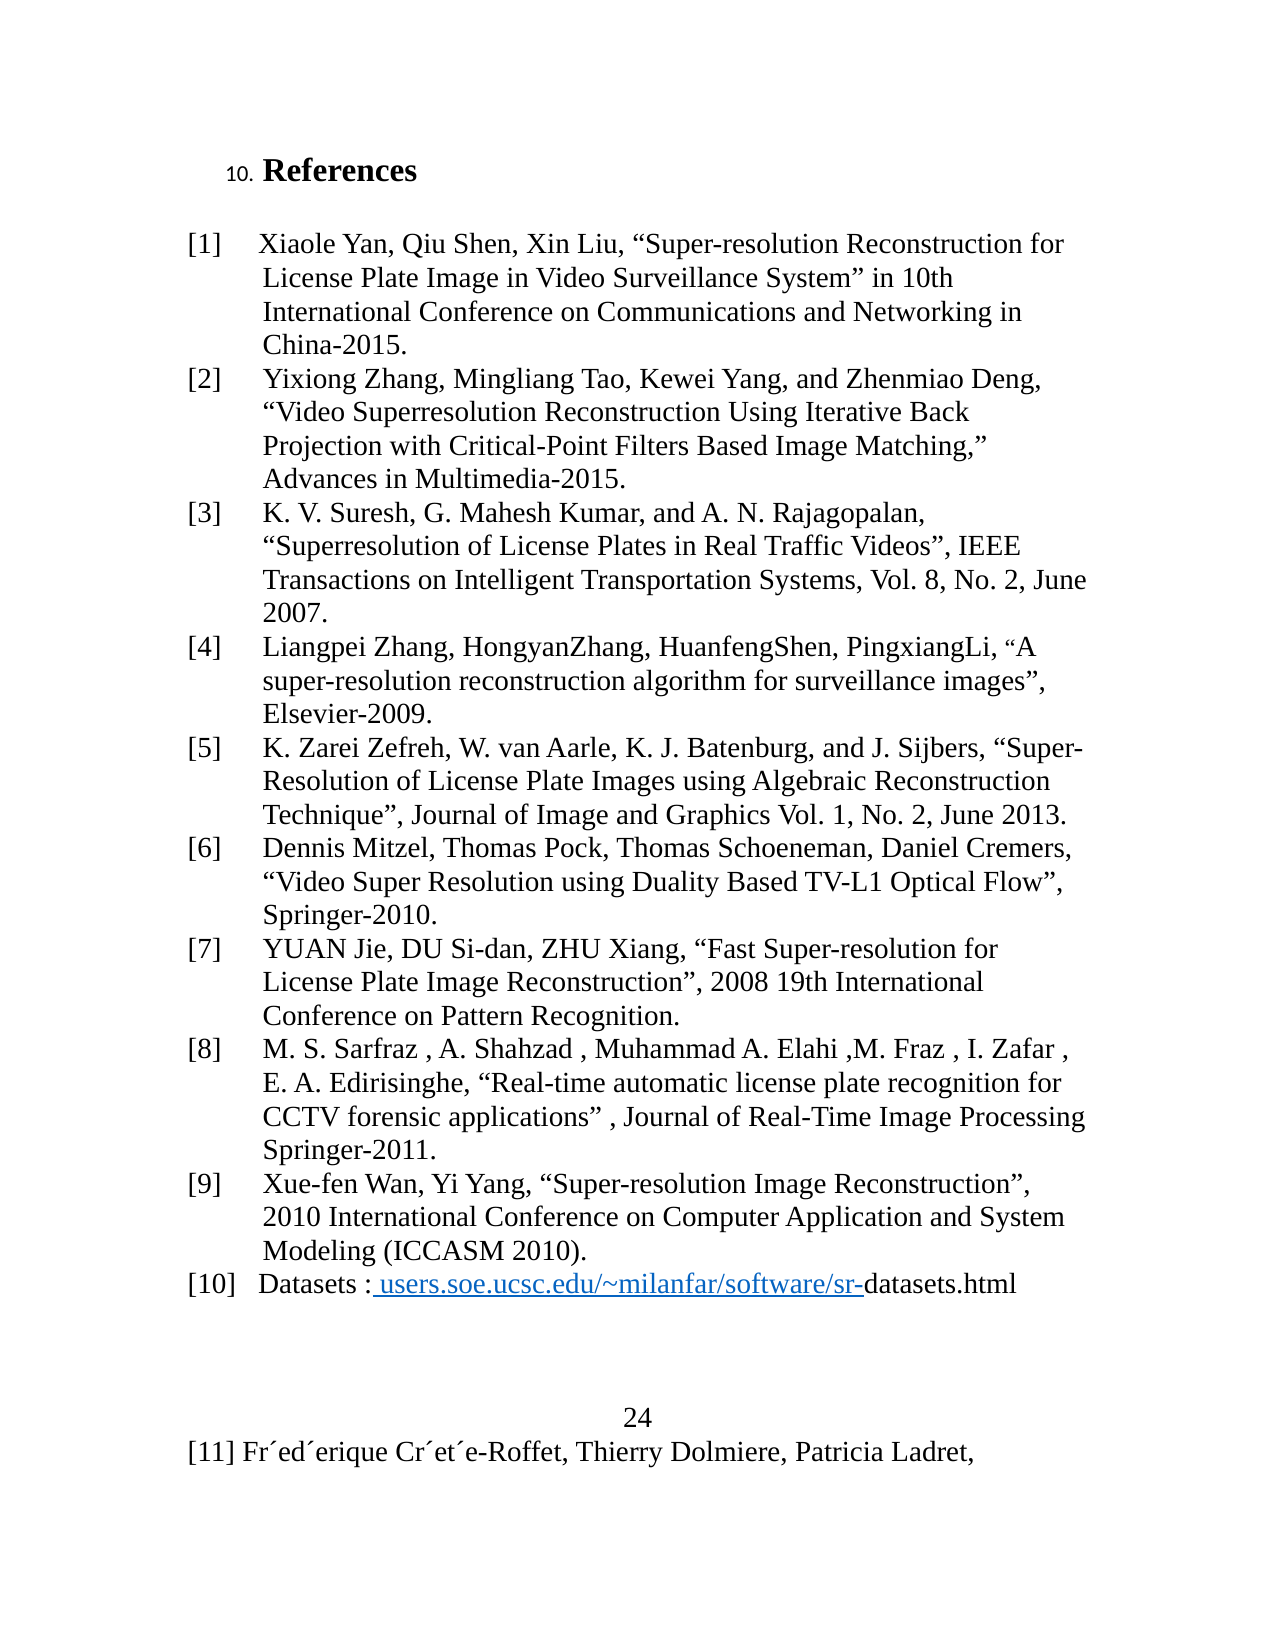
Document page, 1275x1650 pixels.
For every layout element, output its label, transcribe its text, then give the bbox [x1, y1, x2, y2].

text [1] Xiaole Yan, Qiu Shen, Xin Liu, “Super-resolution Reconstruction for [187, 227, 1087, 260]
text [5] K. Zarei Zefreh, W. van Aarle, K. J. Batenburg, and J. Sijbers, “Super-Resolution of License Plate Images using Algebraic Reconstruction Technique”, Journal of Image and Graphics Vol. 1, No. 2, June 2013. [187, 730, 1087, 830]
text [8] M. S. Sarfraz , A. Shahzad , Muhammad A. Elahi ,M. Fraz , I. Zafar , E. A. Edirisinghe, “Real-time automatic license plate recognition for CCTV forensic applications” , Journal of Real-Time Image Processing Springer-2011. [187, 1032, 1087, 1166]
text License Plate Image in Video Surveillance System” in 10th International Conference on Communications and Networking in China-2015. [262, 260, 1087, 361]
text [4] Liangpei Zhang, HongyanZhang, HuanfengShen, PingxiangLi, “A super-resolution reconstruction algorithm for surveillance images”, Elsevier-2009. [187, 629, 1087, 730]
text [7] YUAN Jie, DU Si-dan, ZHU Xiang, “Fast Super-resolution for License Plate Image Reconstruction”, 2008 19th International Conference on Pattern Recognition. [187, 931, 1087, 1032]
text [6] Dennis Mitzel, Thomas Pock, Thomas Schoeneman, Daniel Cremers, “Video Super Resolution using Duality Based TV-L1 Optical Flow”, Springer-2010. [187, 830, 1087, 931]
text 24 [187, 1401, 1087, 1434]
text [11] Fr´ed´erique Cr´et´e-Roffet, Thierry Dolmiere, Patricia Ladret, [187, 1434, 1087, 1468]
list References [225, 150, 1087, 188]
text [3] K. V. Suresh, G. Mahesh Kumar, and A. N. Rajagopalan, “Superresolution of License Plates in Real Traffic Videos”, IEEE Transactions on Intelligent Transportation Systems, Vol. 8, No. 2, June 2007. [187, 495, 1087, 629]
text [2] Yixiong Zhang, Mingliang Tao, Kewei Yang, and Zhenmiao Deng, “Video Superresolution Reconstruction Using Iterative Back Projection with Critical-Point Filters Based Image Matching,” Advances in Multimedia-2015. [187, 361, 1087, 495]
text [10] Datasets : users.soe.ucsc.edu/~milanfar/software/sr-datasets.html [187, 1266, 1087, 1300]
text [9] Xue-fen Wan, Yi Yang, “Super-resolution Image Reconstruction”, 2010 International Conference on Computer Application and System Modeling (ICCASM 2010). [187, 1166, 1087, 1266]
